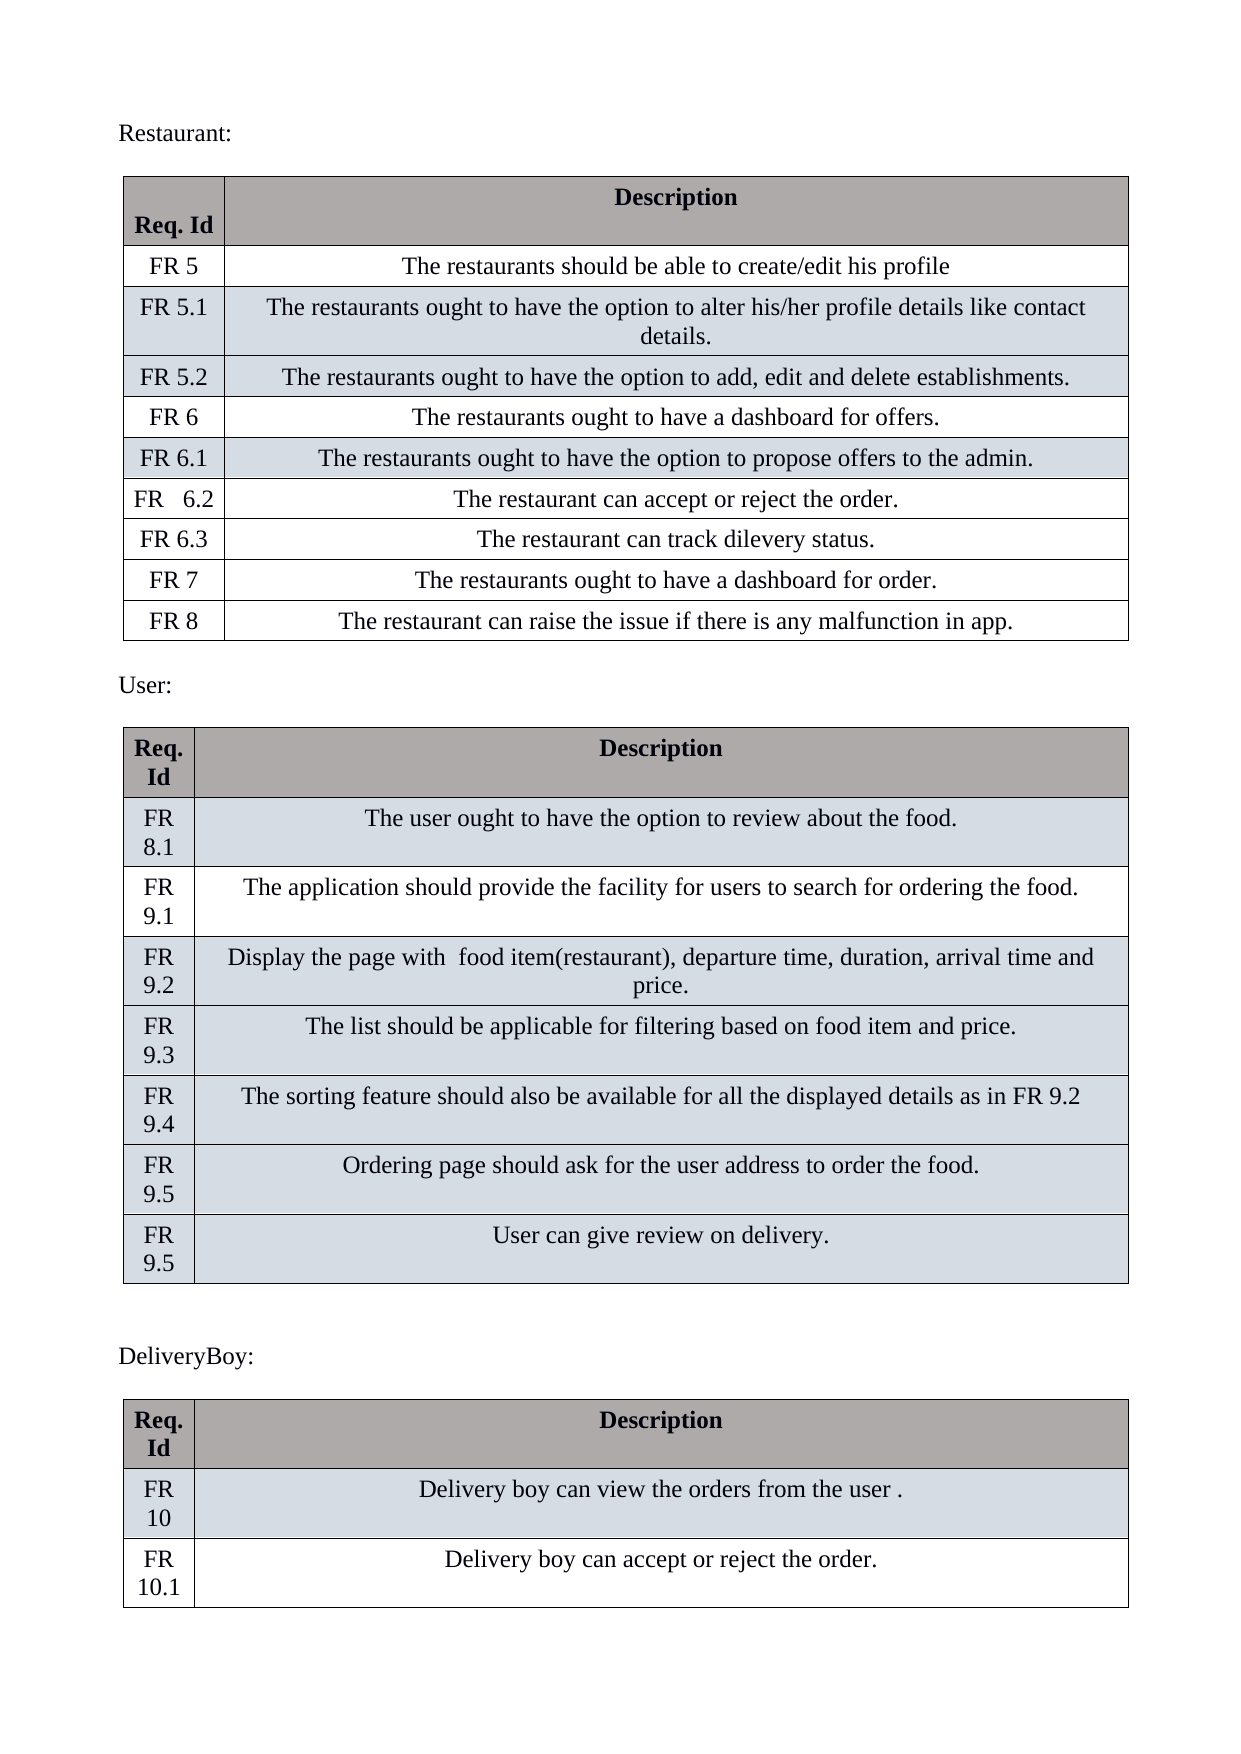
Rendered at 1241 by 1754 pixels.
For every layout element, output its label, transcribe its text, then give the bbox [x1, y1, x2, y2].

table_cell The application should provide the facility for users to search for ordering the food. [195, 867, 1128, 936]
table_cell The restaurants ought to have a dashboard for offers. [225, 397, 1128, 437]
table_header Req. Id [124, 177, 224, 245]
table_cell The restaurants should be able to create/edit his profile [225, 246, 1128, 286]
table_cell The list should be applicable for filtering based on food item and price. [195, 1006, 1128, 1074]
table_header Description [195, 1400, 1128, 1468]
table_cell FR 9.5 [124, 1215, 194, 1283]
table_cell FR 9.2 [124, 937, 194, 1005]
table_cell FR 8.1 [124, 798, 194, 866]
table_cell FR 6 [124, 397, 224, 437]
table_cell FR 5.2 [124, 356, 224, 396]
table_cell FR 10.1 [124, 1539, 194, 1607]
table_cell The restaurants ought to have the option to add, edit and delete establishments. [225, 356, 1128, 396]
table_header Req. Id [124, 728, 194, 797]
table_cell FR 7 [124, 560, 224, 600]
table_cell The sorting feature should also be available for all the displayed details as in FR 9.2 [195, 1076, 1128, 1144]
table_cell FR 9.4 [124, 1076, 194, 1144]
table_cell The restaurants ought to have the option to propose offers to the admin. [225, 438, 1128, 477]
table_cell Delivery boy can accept or reject the order. [195, 1539, 1128, 1607]
table_cell Ordering page should ask for the user address to order the food. [195, 1145, 1128, 1213]
table_cell Delivery boy can view the orders from the user . [195, 1469, 1128, 1537]
table_cell The restaurant can accept or reject the order. [225, 479, 1128, 518]
table_cell The user ought to have the option to review about the food. [195, 798, 1128, 866]
table_cell User can give review on delivery. [195, 1215, 1128, 1283]
table_header Description [195, 728, 1128, 797]
table_cell FR 6.3 [124, 519, 224, 559]
table_cell The restaurants ought to have the option to alter his/her profile details like contact details. [225, 287, 1128, 355]
table_cell FR 6.2 [124, 479, 224, 518]
table_cell FR 5 [124, 246, 224, 286]
table_header Description [225, 177, 1128, 245]
table_cell The restaurants ought to have a dashboard for order. [225, 560, 1128, 600]
table_cell FR 6.1 [124, 438, 224, 477]
table_cell FR 10 [124, 1469, 194, 1537]
text User: [118, 670, 1122, 698]
table_cell FR 9.5 [124, 1145, 194, 1213]
table_cell Display the page with food item(restaurant), departure time, duration, arrival time and price. [195, 937, 1128, 1005]
text Restaurant: [118, 118, 1122, 147]
table_cell FR 5.1 [124, 287, 224, 355]
table_cell The restaurant can track dilevery status. [225, 519, 1128, 559]
table_cell FR 9.3 [124, 1006, 194, 1074]
text DeliveryBoy: [118, 1341, 1122, 1370]
table_cell FR 9.1 [124, 867, 194, 936]
table_cell The restaurant can raise the issue if there is any malfunction in app. [225, 601, 1128, 640]
table_cell FR 8 [124, 601, 224, 640]
table_header Req. Id [124, 1400, 194, 1468]
